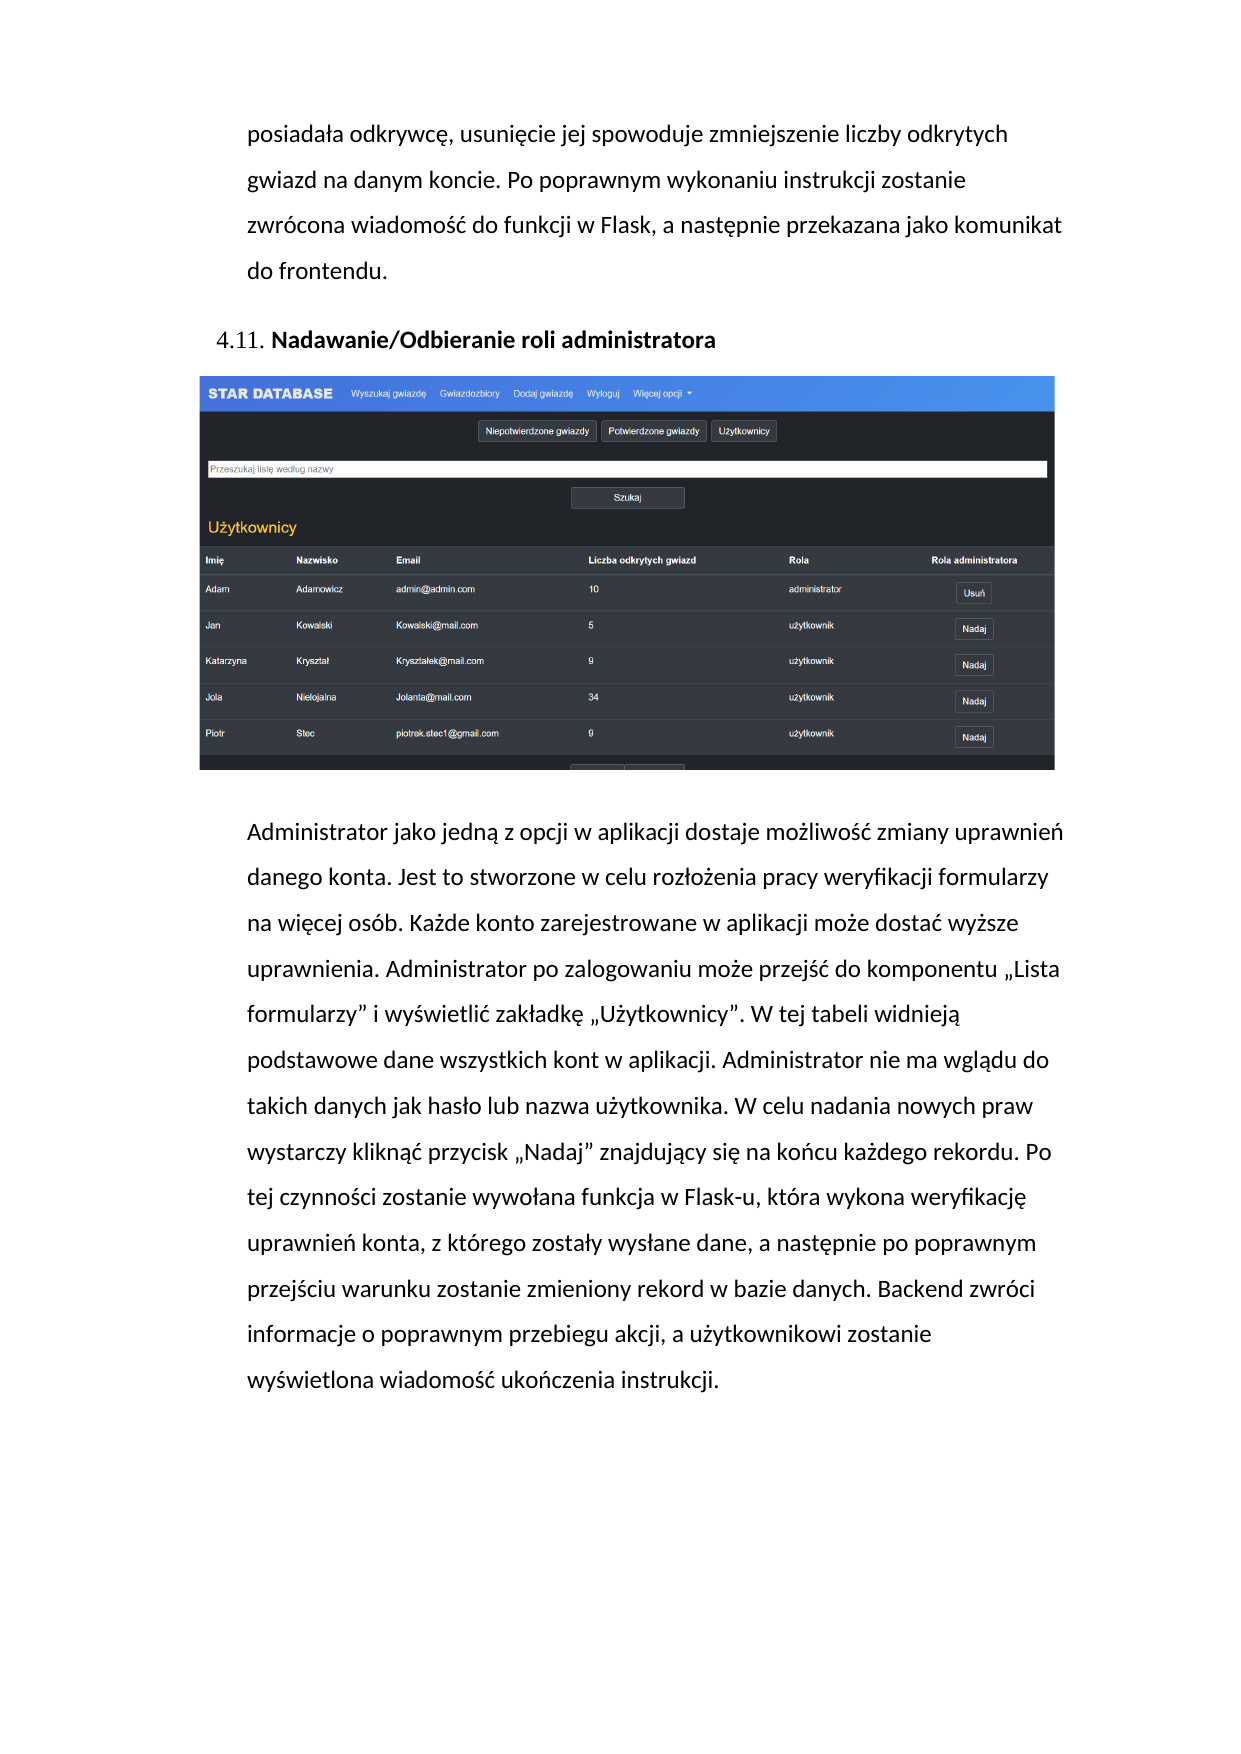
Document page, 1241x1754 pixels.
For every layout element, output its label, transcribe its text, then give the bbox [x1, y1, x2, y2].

list Nadawanie/Odbieranie roli administratora Administrator jako jedną z opcji w aplikacji dostaje możliwość zmiany uprawnień danego konta. Jest to stworzone w celu rozłożenia pracy weryfikacji formularzy na więcej osób. Każde konto zarejestrowane w aplikacji może dostać wyższe uprawnienia. Administrator po zalogowaniu może przejść do komponentu „Lista formularzy” i wyświetlić zakładkę „Użytkownicy”. W tej tabeli widnieją podstawowe dane wszystkich kont w aplikacji. Administrator nie ma wglądu do takich danych jak hasło lub nazwa użytkownika. W celu nadania nowych praw wystarczy kliknąć przycisk „Nadaj” znajdujący się na końcu każdego rekordu. Po tej czynności zostanie wywołana funkcja w Flask-u, która wykona weryfikację uprawnień konta, z którego zostały wysłane dane, a następnie po poprawnym przejściu warunku zostanie zmieniony rekord w bazie danych. Backend zwróci informacje o poprawnym przebiegu akcji, a użytkownikowi zostanie wyświetlona wiadomość ukończenia instrukcji. [199, 324, 1065, 1395]
list posiadała odkrywcę, usunięcie jej spowoduje zmniejszenie liczby odkrytych gwiazd na danym koncie. Po poprawnym wykonaniu instrukcji zostanie zwrócona wiadomość do funkcji w Flask, a następnie przekazana jako komunikat do frontendu. [210, 118, 1065, 286]
